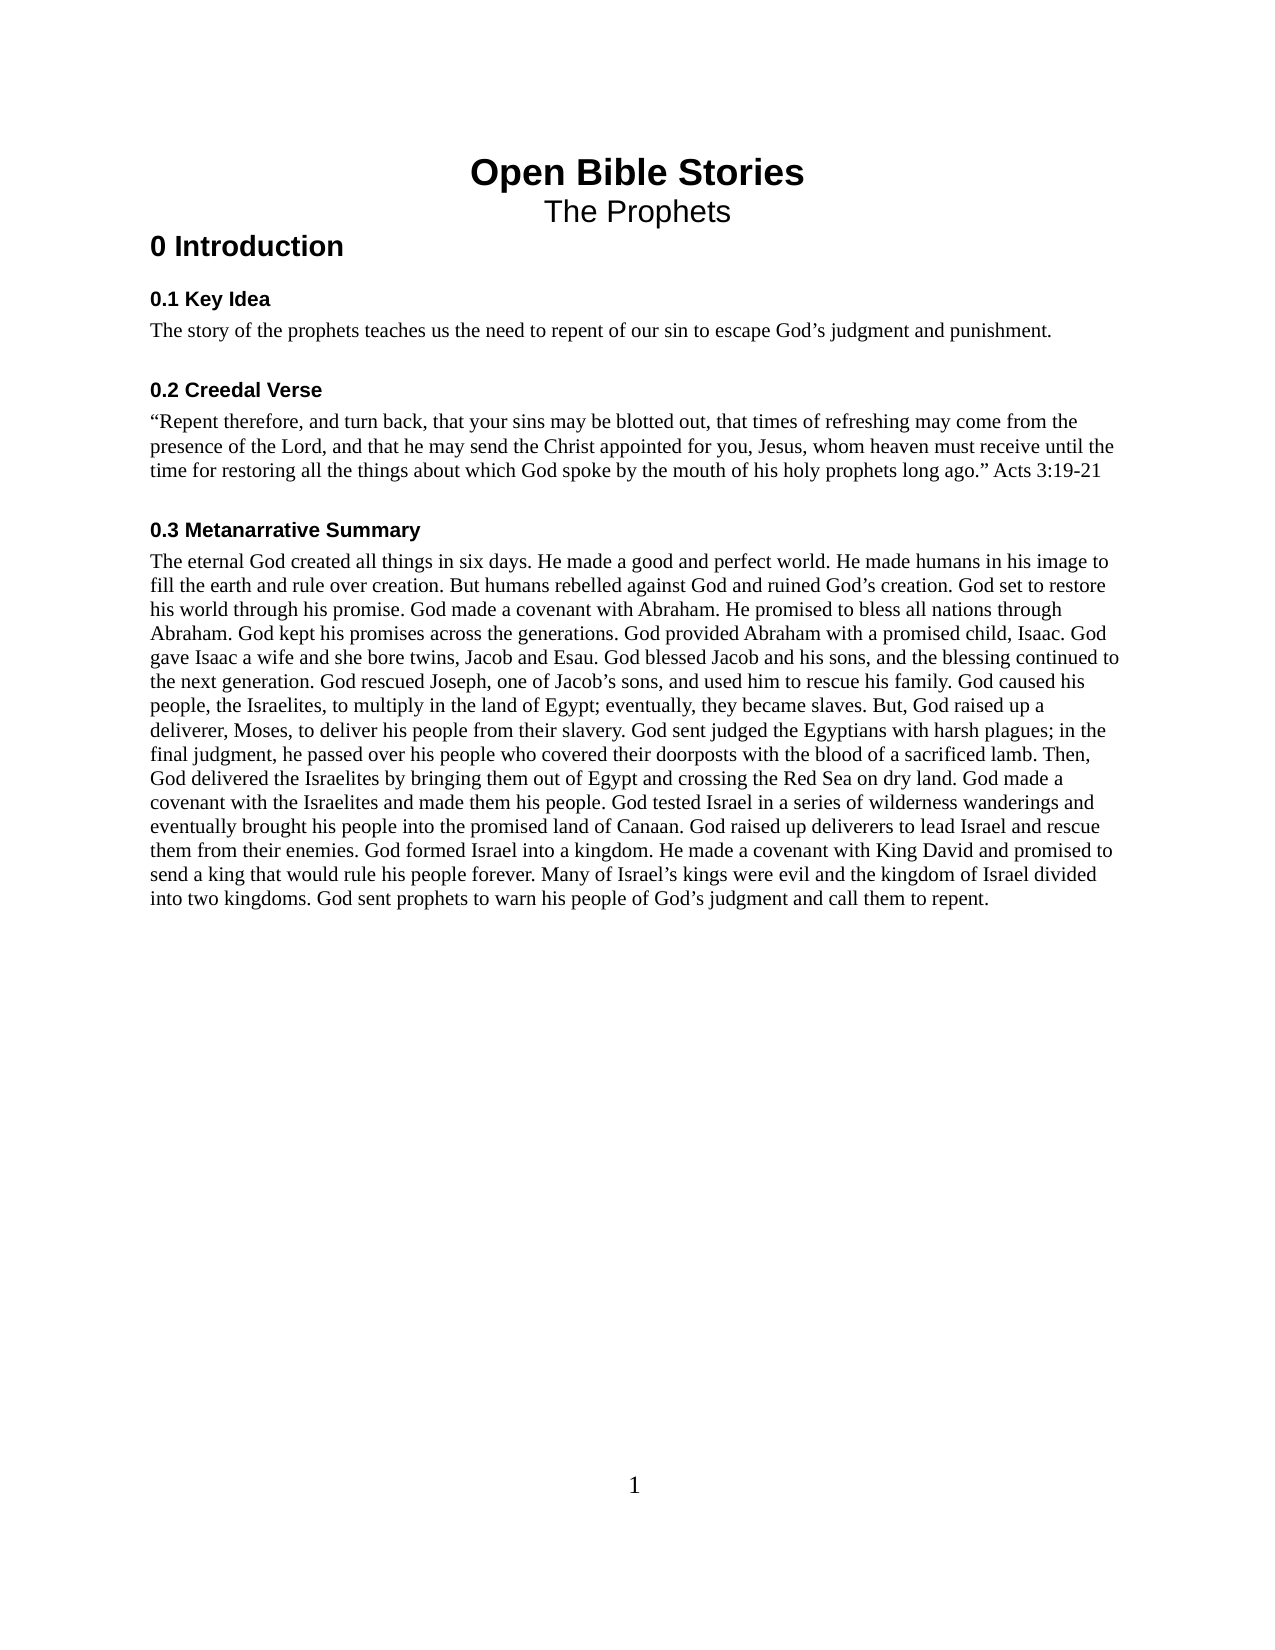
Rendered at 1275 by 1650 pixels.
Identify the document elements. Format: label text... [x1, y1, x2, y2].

text The eternal God created all things in six days. He made a good and perfect world. He made humans in his image to fill the earth and rule over creation. But humans rebelled against God and ruined God’s creation. God set to restore his world through his promise. God made a covenant with Abraham. He promised to bless all nations through Abraham. God kept his promises across the generations. God provided Abraham with a promised child, Isaac. God gave Isaac a wife and she bore twins, Jacob and Esau. God blessed Jacob and his sons, and the blessing continued to the next generation. God rescued Joseph, one of Jacob’s sons, and used him to rescue his family. God caused his people, the Israelites, to multiply in the land of Egypt; eventually, they became slaves. But, God raised up a deliverer, Moses, to deliver his people from their slavery. God sent judged the Egyptians with harsh plagues; in the final judgment, he passed over his people who covered their doorposts with the blood of a sacrificed lamb. Then, God delivered the Israelites by bringing them out of Egypt and crossing the Red Sea on dry land. God made a covenant with the Israelites and made them his people. God tested Israel in a series of wilderness wanderings and eventually brought his people into the promised land of Canaan. God raised up deliverers to lead Israel and rescue them from their enemies. God formed Israel into a kingdom. He made a covenant with King David and promised to send a king that would rule his people forever. Many of Israel’s kings were evil and the kingdom of Israel divided into two kingdoms. God sent prophets to warn his people of God’s judgment and call them to repent. [150, 549, 1125, 910]
subtitle 0.2 Creedal Verse [150, 378, 1125, 402]
title Open Bible Stories [150, 150, 1125, 193]
subtitle 0 Introduction [150, 229, 1125, 263]
subtitle 0.1 Key Idea [150, 287, 1125, 311]
subtitle 0.3 Metanarrative Summary [150, 518, 1125, 542]
text “Repent therefore, and turn back, that your sins may be blotted out, that times of refreshing may come from the presence of the Lord, and that he may send the Christ appointed for you, Jesus, whom heaven must receive until the time for restoring all the things about which God spoke by the mouth of his holy prophets long ago.” Acts 3:19-21 [150, 409, 1125, 482]
text The story of the prophets teaches us the need to repent of our sin to escape God’s judgment and punishment. [150, 318, 1125, 342]
subtitle The Prophets [150, 193, 1125, 229]
